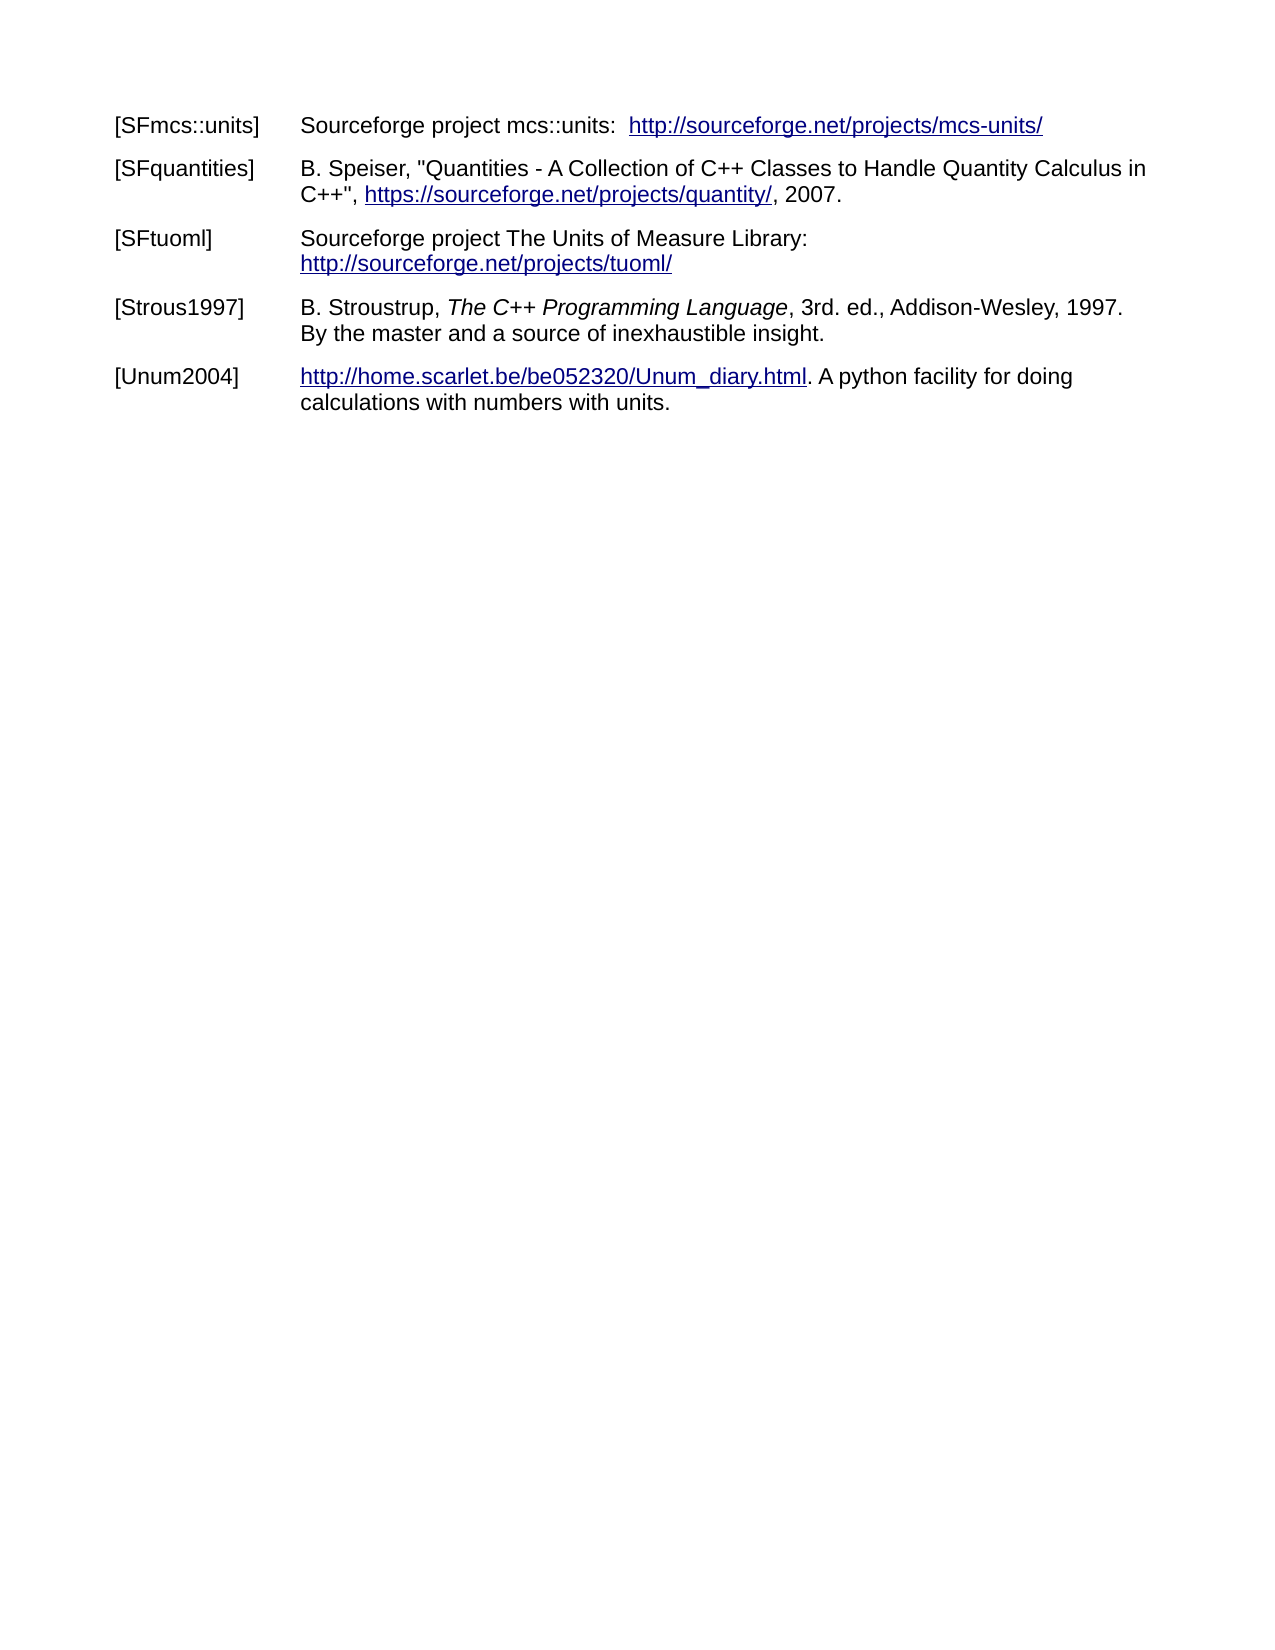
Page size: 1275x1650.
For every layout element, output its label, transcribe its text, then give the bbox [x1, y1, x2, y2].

table_cell [SFmcs::units] [114, 113, 300, 156]
table_cell [Strous1997] [114, 295, 300, 364]
table_cell [Unum2004] [114, 364, 300, 433]
table_cell Sourceforge project The Units of Measure Library: http://sourceforge.net/projects/tuoml/ [300, 225, 1162, 295]
table_cell [SFquantities] [114, 156, 300, 225]
table_cell Sourceforge project mcs::units: http://sourceforge.net/projects/mcs-units/ [300, 113, 1162, 156]
table_cell http://home.scarlet.be/be052320/Unum_diary.html. A python facility for doing calculations with numbers with units. [300, 364, 1162, 433]
table_cell B. Speiser, "Quantities - A Collection of C++ Classes to Handle Quantity Calculus in C++", https://sourceforge.net/projects/quantity/, 2007. [300, 156, 1162, 225]
table_cell [SFtuoml] [114, 225, 300, 295]
table_cell B. Stroustrup, The C++ Programming Language, 3rd. ed., Addison-Wesley, 1997. By the master and a source of inexhaustible insight. [300, 295, 1162, 364]
